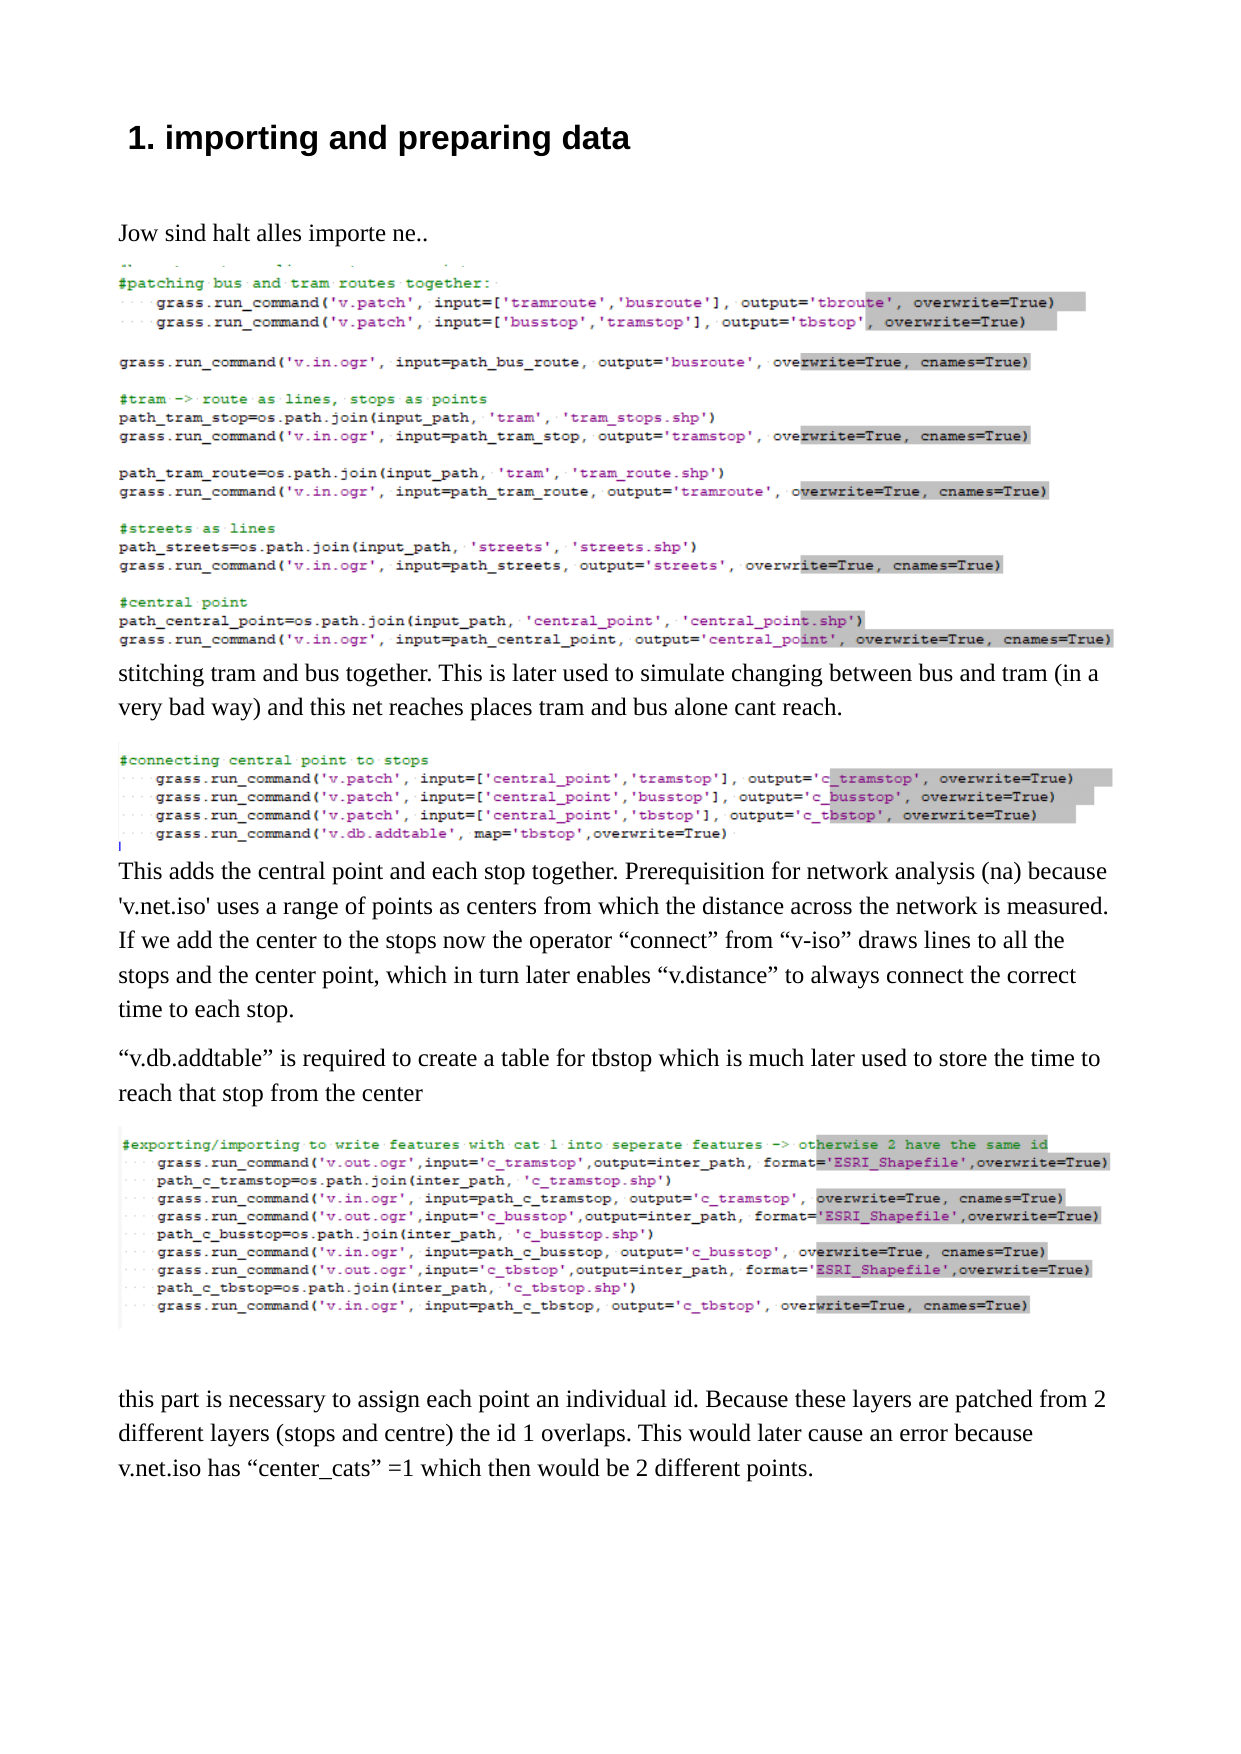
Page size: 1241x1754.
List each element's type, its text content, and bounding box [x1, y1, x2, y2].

text Jow sind halt alles importe ne.. [118, 218, 1122, 247]
picture [118, 741, 1123, 851]
text stitching tram and bus together. This is later used to simulate changing between bus and tram (in a very bad way) and this net reaches places tram and bus alone cant reach. [118, 653, 1122, 721]
picture [118, 1126, 1123, 1329]
picture [118, 254, 1123, 653]
text This adds the central point and each stop together. Prerequisition for network analysis (na) because 'v.net.iso' uses a range of points as centers from which the distance across the network is measured. If we add the center to the stops now the operator “connect” from “v-iso” draws lines to all the stops and the center point, which in turn later enables “v.distance” to always connect the correct time to each stop. [118, 851, 1122, 1023]
subtitle 1. importing and preparing data [118, 118, 1122, 157]
text “v.db.addtable” is required to create a table for tbstop which is much later used to store the time to reach that stop from the center [118, 1043, 1122, 1107]
text this part is necessary to assign each point an individual id. Because these layers are patched from 2 different layers (stops and centre) the id 1 overlaps. This would later cause an error because v.net.iso has “center_cats” =1 which then would be 2 different points. [118, 1384, 1122, 1481]
